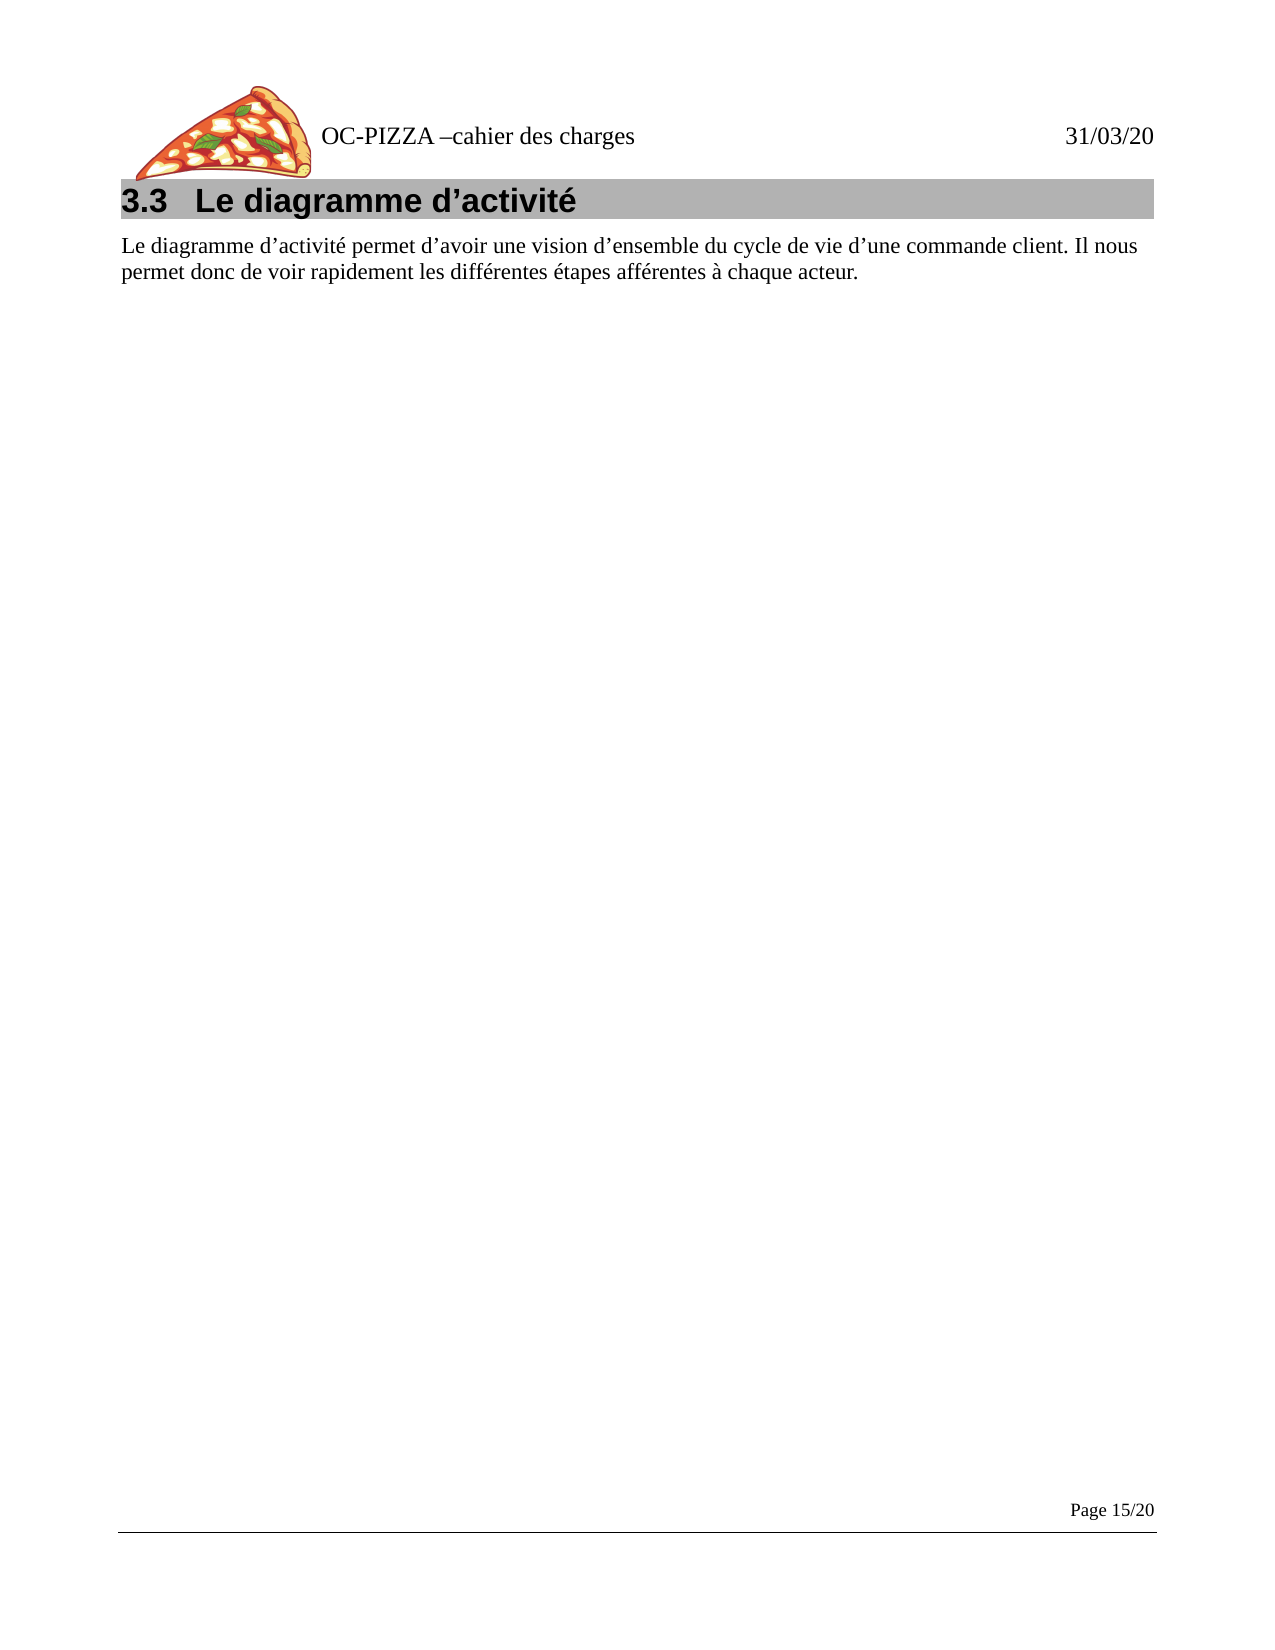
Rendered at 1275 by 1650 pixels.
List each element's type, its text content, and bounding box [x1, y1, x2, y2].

subtitle Le diagramme d’activité [121, 179, 1154, 219]
picture [135, 86, 312, 181]
list Le diagramme d’activité permet d’avoir une vision d’ensemble du cycle de vie d’une commande client. Il nous permet donc de voir rapidement les différentes étapes afférentes à chaque acteur. [121, 232, 1154, 284]
